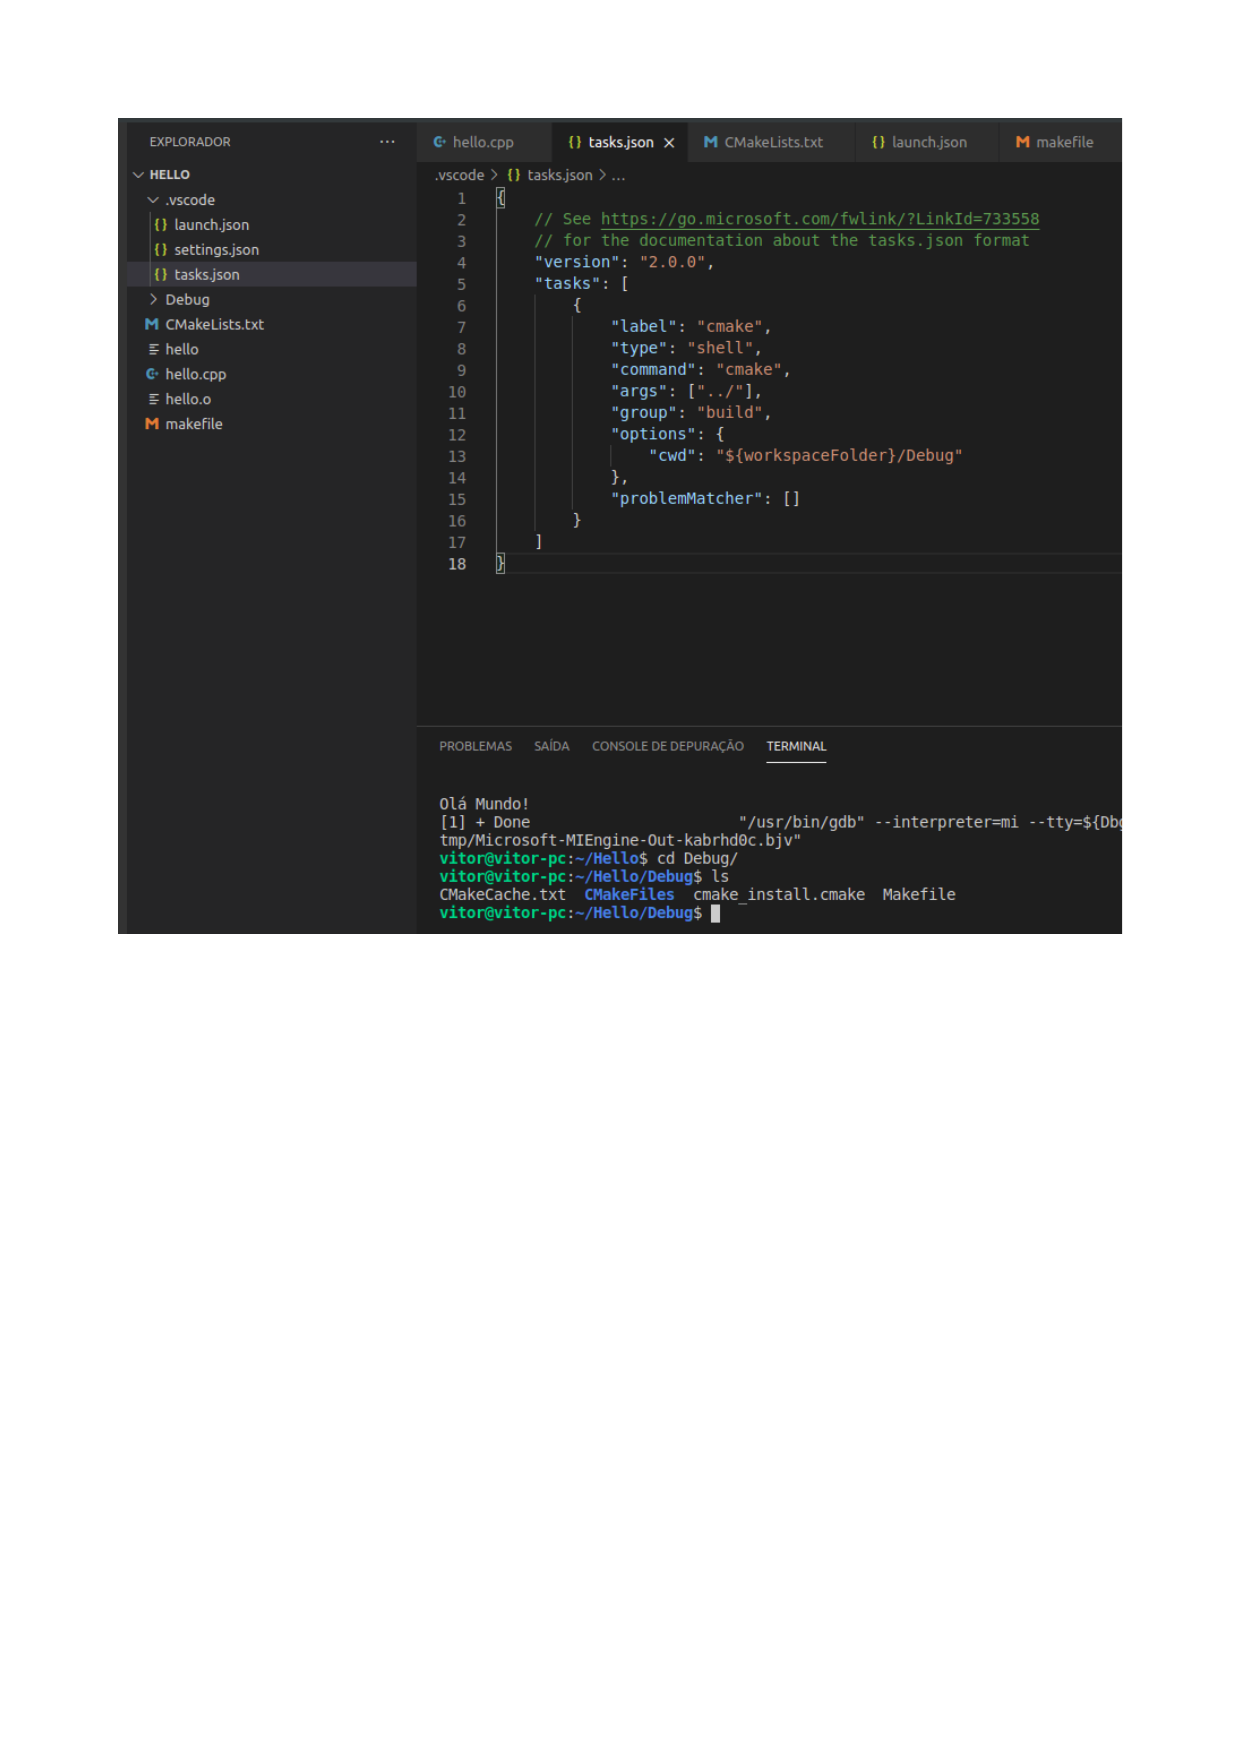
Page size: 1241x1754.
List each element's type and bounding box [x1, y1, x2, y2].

picture [118, 118, 1123, 934]
